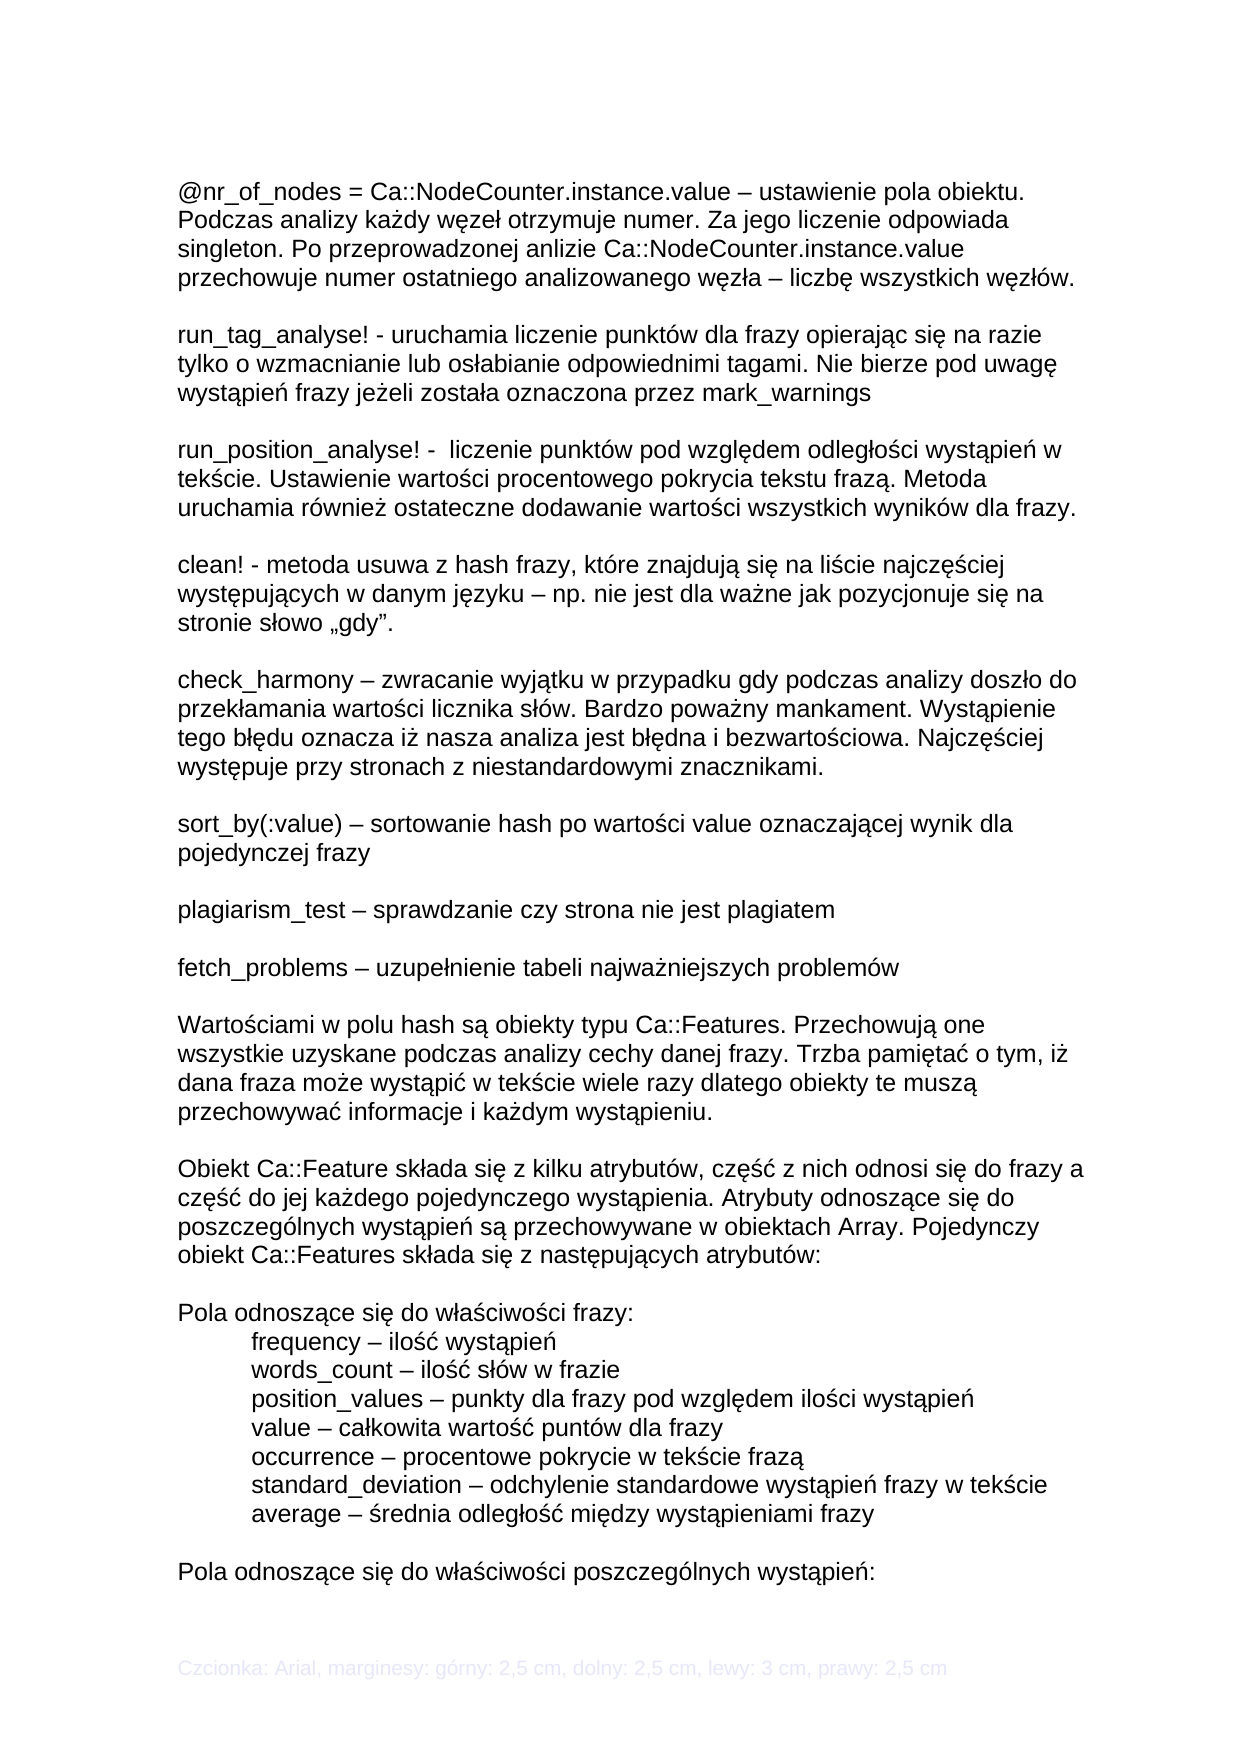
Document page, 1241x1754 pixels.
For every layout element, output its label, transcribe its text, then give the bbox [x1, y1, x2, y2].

text occurrence – procentowe pokrycie w tekście frazą [177, 1441, 1092, 1470]
text @nr_of_nodes = Ca::NodeCounter.instance.value – ustawienie pola obiektu. Podczas analizy każdy węzeł otrzymuje numer. Za jego liczenie odpowiada singleton. Po przeprowadzonej anlizie Ca::NodeCounter.instance.value przechowuje numer ostatniego analizowanego węzła – liczbę wszystkich węzłów. [177, 176, 1092, 291]
text frequency – ilość wystąpień [177, 1326, 1092, 1355]
text sort_by(:value) – sortowanie hash po wartości value oznaczającej wynik dla pojedynczej frazy [177, 809, 1092, 866]
text Obiekt Ca::Feature składa się z kilku atrybutów, część z nich odnosi się do frazy a część do jej każdego pojedynczego wystąpienia. Atrybuty odnoszące się do poszczególnych wystąpień są przechowywane w obiektach Array. Pojedynczy obiekt Ca::Features składa się z następujących atrybutów: [177, 1154, 1092, 1269]
text clean! - metoda usuwa z hash frazy, które znajdują się na liście najczęściej występujących w danym języku – np. nie jest dla ważne jak pozycjonuje się na stronie słowo „gdy”. [177, 550, 1092, 636]
text value – całkowita wartość puntów dla frazy [177, 1413, 1092, 1441]
text check_harmony – zwracanie wyjątku w przypadku gdy podczas analizy doszło do przekłamania wartości licznika słów. Bardzo poważny mankament. Wystąpienie tego błędu oznacza iż nasza analiza jest błędna i bezwartościowa. Najczęściej występuje przy stronach z niestandardowymi znacznikami. [177, 665, 1092, 780]
text words_count – ilość słów w frazie [177, 1355, 1092, 1384]
text average – średnia odległość między wystąpieniami frazy [177, 1499, 1092, 1528]
text plagiarism_test – sprawdzanie czy strona nie jest plagiatem [177, 895, 1092, 924]
text Pola odnoszące się do właściwości frazy: [177, 1298, 1092, 1326]
text standard_deviation – odchylenie standardowe wystąpień frazy w tekście [177, 1470, 1092, 1499]
text position_values – punkty dla frazy pod względem ilości wystąpień [177, 1384, 1092, 1413]
text run_position_analyse! - liczenie punktów pod względem odległości wystąpień w tekście. Ustawienie wartości procentowego pokrycia tekstu frazą. Metoda uruchamia również ostateczne dodawanie wartości wszystkich wyników dla frazy. [177, 435, 1092, 521]
text run_tag_analyse! - uruchamia liczenie punktów dla frazy opierając się na razie tylko o wzmacnianie lub osłabianie odpowiednimi tagami. Nie bierze pod uwagę wystąpień frazy jeżeli została oznaczona przez mark_warnings [177, 320, 1092, 406]
text Wartościami w polu hash są obiekty typu Ca::Features. Przechowują one wszystkie uzyskane podczas analizy cechy danej frazy. Trzba pamiętać o tym, iż dana fraza może wystąpić w tekście wiele razy dlatego obiekty te muszą przechowywać informacje i każdym wystąpieniu. [177, 1010, 1092, 1125]
text fetch_problems – uzupełnienie tabeli najważniejszych problemów [177, 953, 1092, 981]
text Pola odnoszące się do właściwości poszczególnych wystąpień: [177, 1556, 1092, 1585]
